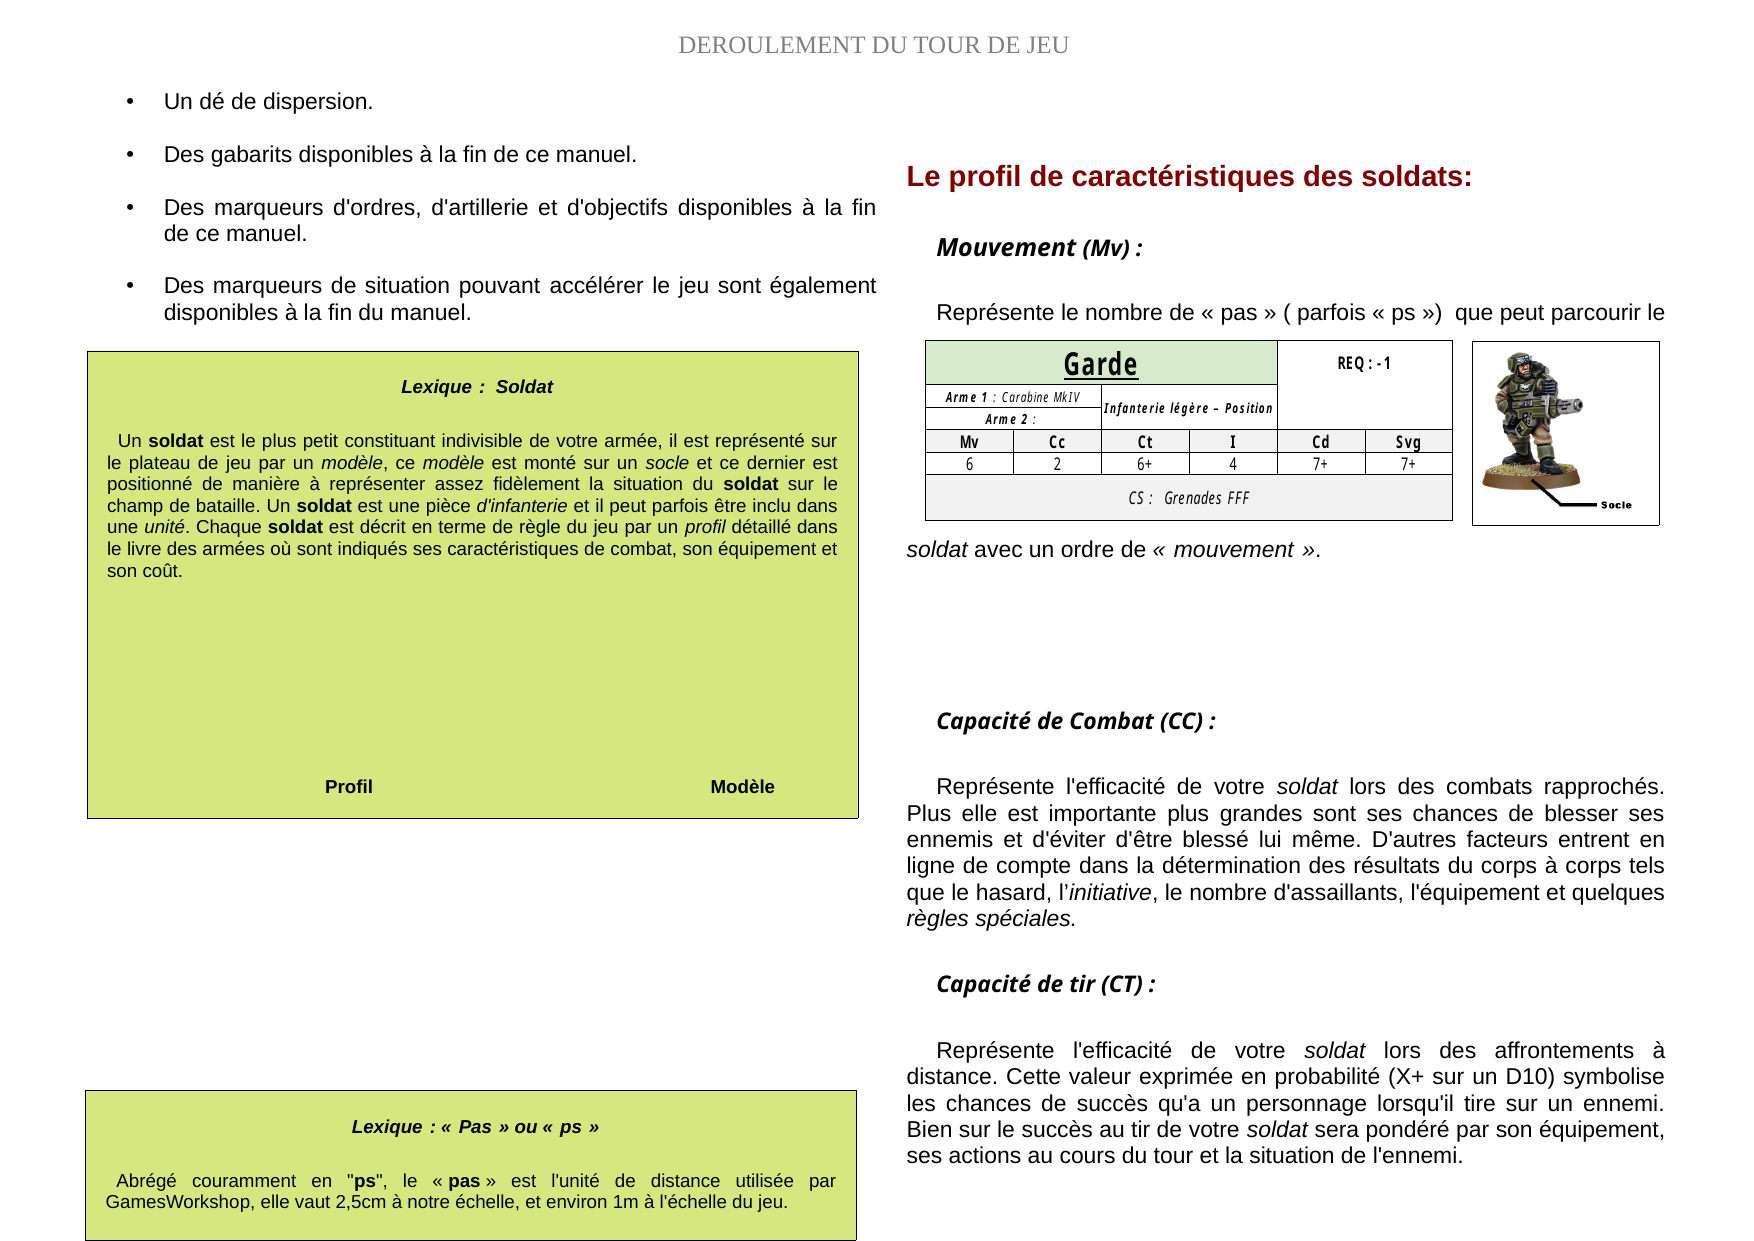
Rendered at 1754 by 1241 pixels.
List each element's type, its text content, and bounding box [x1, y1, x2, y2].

subtitle Mouvement (Mv) : [936, 230, 1636, 264]
list Profil Modèle [96, 776, 838, 797]
subtitle Le profil de caractéristiques des soldats: [906, 159, 1695, 193]
text Abrégé couramment en "ps", le « pas » est l'unité de distance utilisée par GamesWorkshop, elle vaut 2,5cm à notre échelle, et environ 1m à l'échelle du jeu. [105, 1169, 836, 1213]
list Des gabarits disponibles à la fin de ce manuel. [126, 126, 877, 167]
list Un soldat est le plus petit constituant indivisible de votre armée, il est représenté sur le plateau de jeu par un modèle, ce modèle est monté sur un socle et ce dernier est positionné de manière à représenter assez fidèlement la situation du soldat sur le champ de bataille. Un soldat est une pièce d'infanterie et il peut parfois être inclu dans une unité. Chaque soldat est décrit en terme de règle du jeu par un profil détaillé dans le livre des armées où sont indiqués ses caractéristiques de combat, son équipement et son coût. [107, 430, 838, 581]
subtitle Capacité de tir (CT) : [936, 968, 1636, 999]
picture [1475, 344, 1656, 522]
list Des marqueurs de situation pouvant accélérer le jeu sont également disponibles à la fin du manuel. [126, 258, 877, 325]
text Représente le nombre de « pas » ( parfois « ps ») que peut parcourir le soldat avec un ordre de « mouvement ». [906, 277, 1665, 562]
text Représente l'efficacité de votre soldat lors des affrontements à distance. Cette valeur exprimée en probabilité (X+ sur un D10) symbolise les chances de succès qu'a un personnage lorsqu'il tire sur un ennemi. Bien sur le succès au tir de votre soldat sera pondéré par son équipement, ses actions au cours du tour et la situation de l'ennemi. [906, 1012, 1665, 1168]
list Des marqueurs d'ordres, d'artillerie et d'objectifs disponibles à la fin de ce manuel. [126, 179, 877, 246]
text Représente l'efficacité de votre soldat lors des combats rapprochés. Plus elle est importante plus grandes sont ses chances de blesser ses ennemis et d'éviter d'être blessé lui même. D'autres facteurs entrent en ligne de compte dans la détermination des résultats du corps à corps tels que le hasard, l’initiative, le nombre d'assaillants, l'équipement et quelques règles spéciales. [906, 748, 1665, 931]
list Un dé de dispersion. [126, 88, 877, 114]
text Lexique : « Pas » ou « ps » [105, 1115, 836, 1137]
list Lexique : Soldat [107, 376, 838, 397]
subtitle Capacité de Combat (CC) : [936, 704, 1636, 736]
